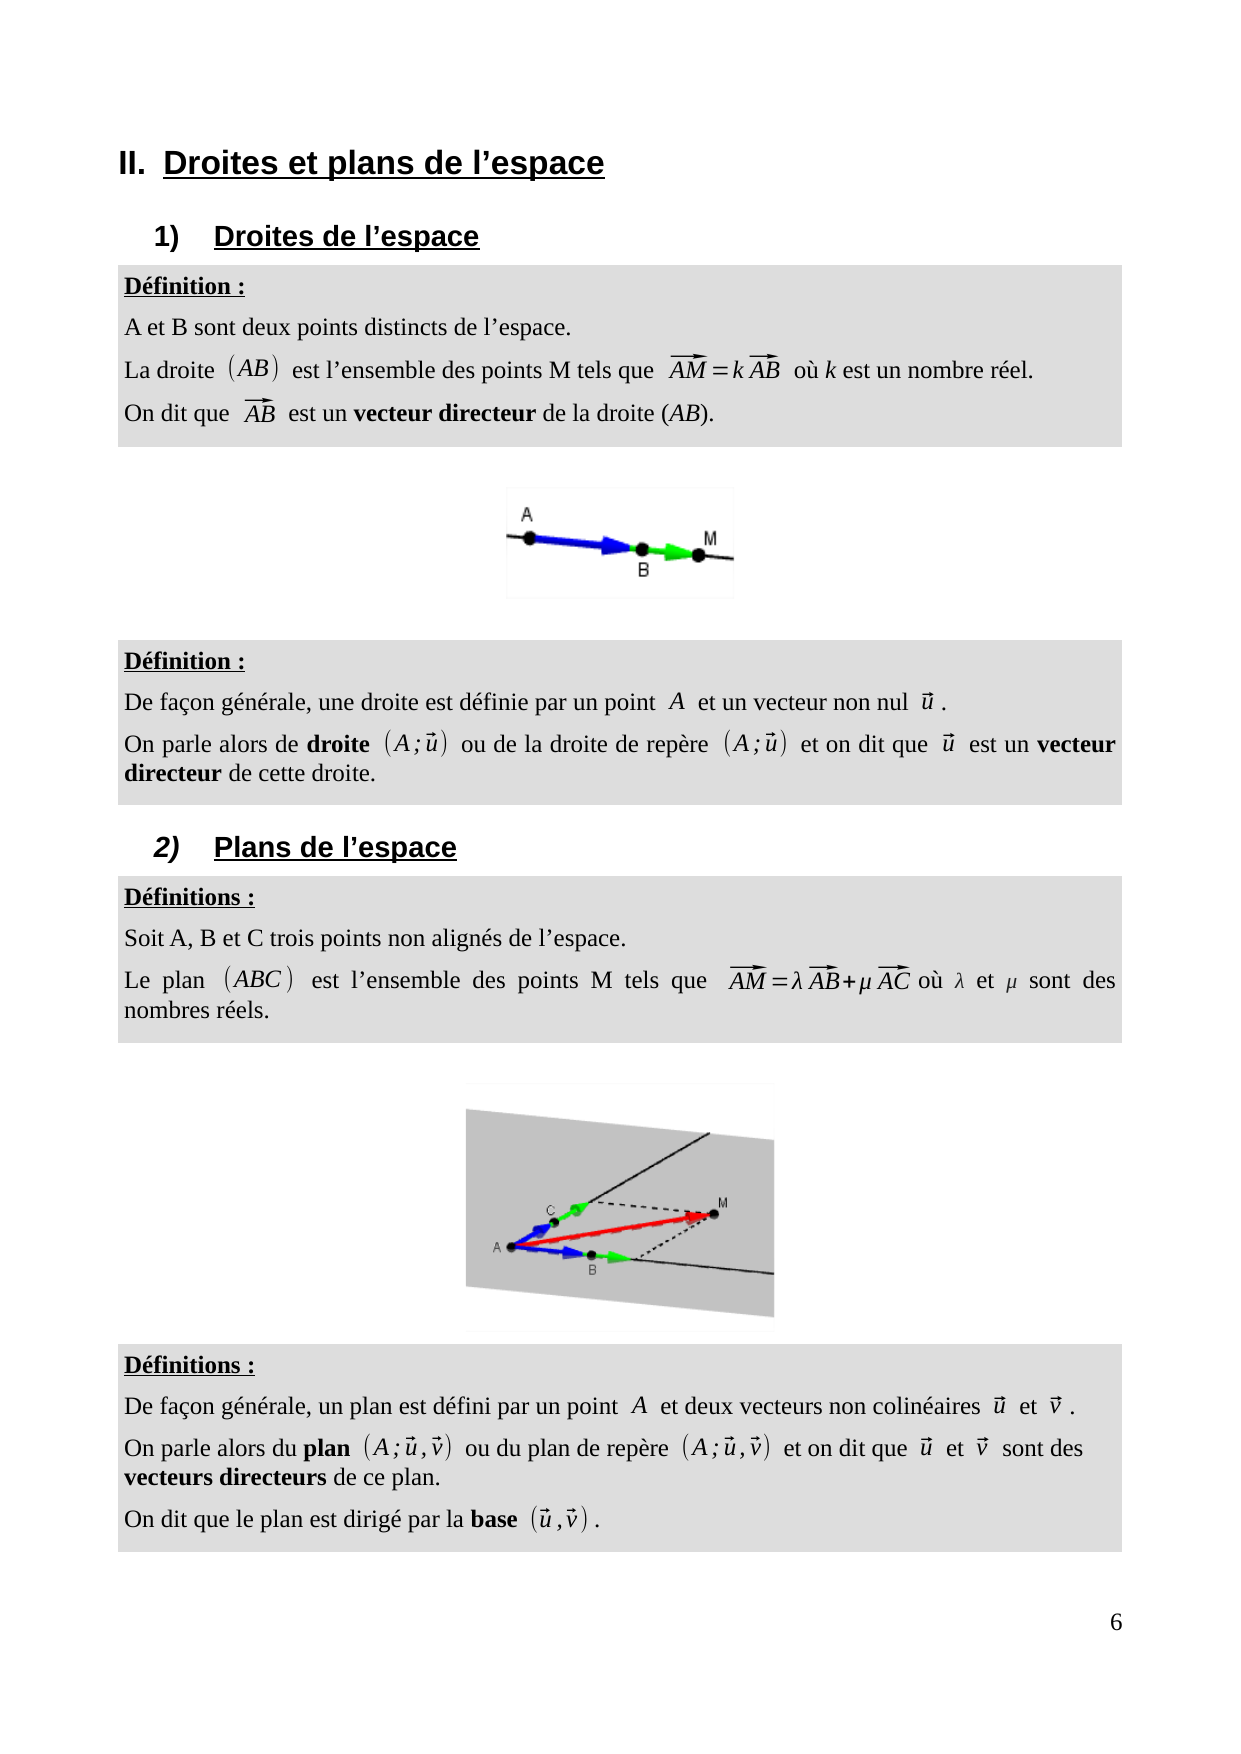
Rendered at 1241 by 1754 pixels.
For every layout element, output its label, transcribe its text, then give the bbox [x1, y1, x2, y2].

table_header Définitions : De façon générale, un plan est défini par un point et deux vecteurs non colinéaires et . On parle alors du plan ou du plan de repère et on dit que et sont des vecteurs directeurs de ce plan. On dit que le plan est dirigé par la base . [118, 1344, 1122, 1552]
subtitle Droites et plans de l’espace [118, 143, 1122, 182]
picture [506, 487, 735, 599]
subtitle Droites de l’espace [153, 219, 1122, 253]
subtitle Plans de l’espace [153, 830, 1122, 864]
table_header Définition : De façon générale, une droite est définie par un point et un vecteur non nul . On parle alors de droite ou de la droite de repère et on dit que est un vecteur directeur de cette droite. [118, 640, 1122, 805]
picture [465, 1083, 775, 1332]
table_header Définitions : Soit A, B et C trois points non alignés de l’espace. Le plan est l’ensemble des points M tels que où λ et μ sont des nombres réels. [118, 876, 1122, 1043]
table_header Définition : A et B sont deux points distincts de l’espace. La droite est l’ensemble des points M tels que où k est un nombre réel. On dit que est un vecteur directeur de la droite (AB). [118, 265, 1122, 447]
